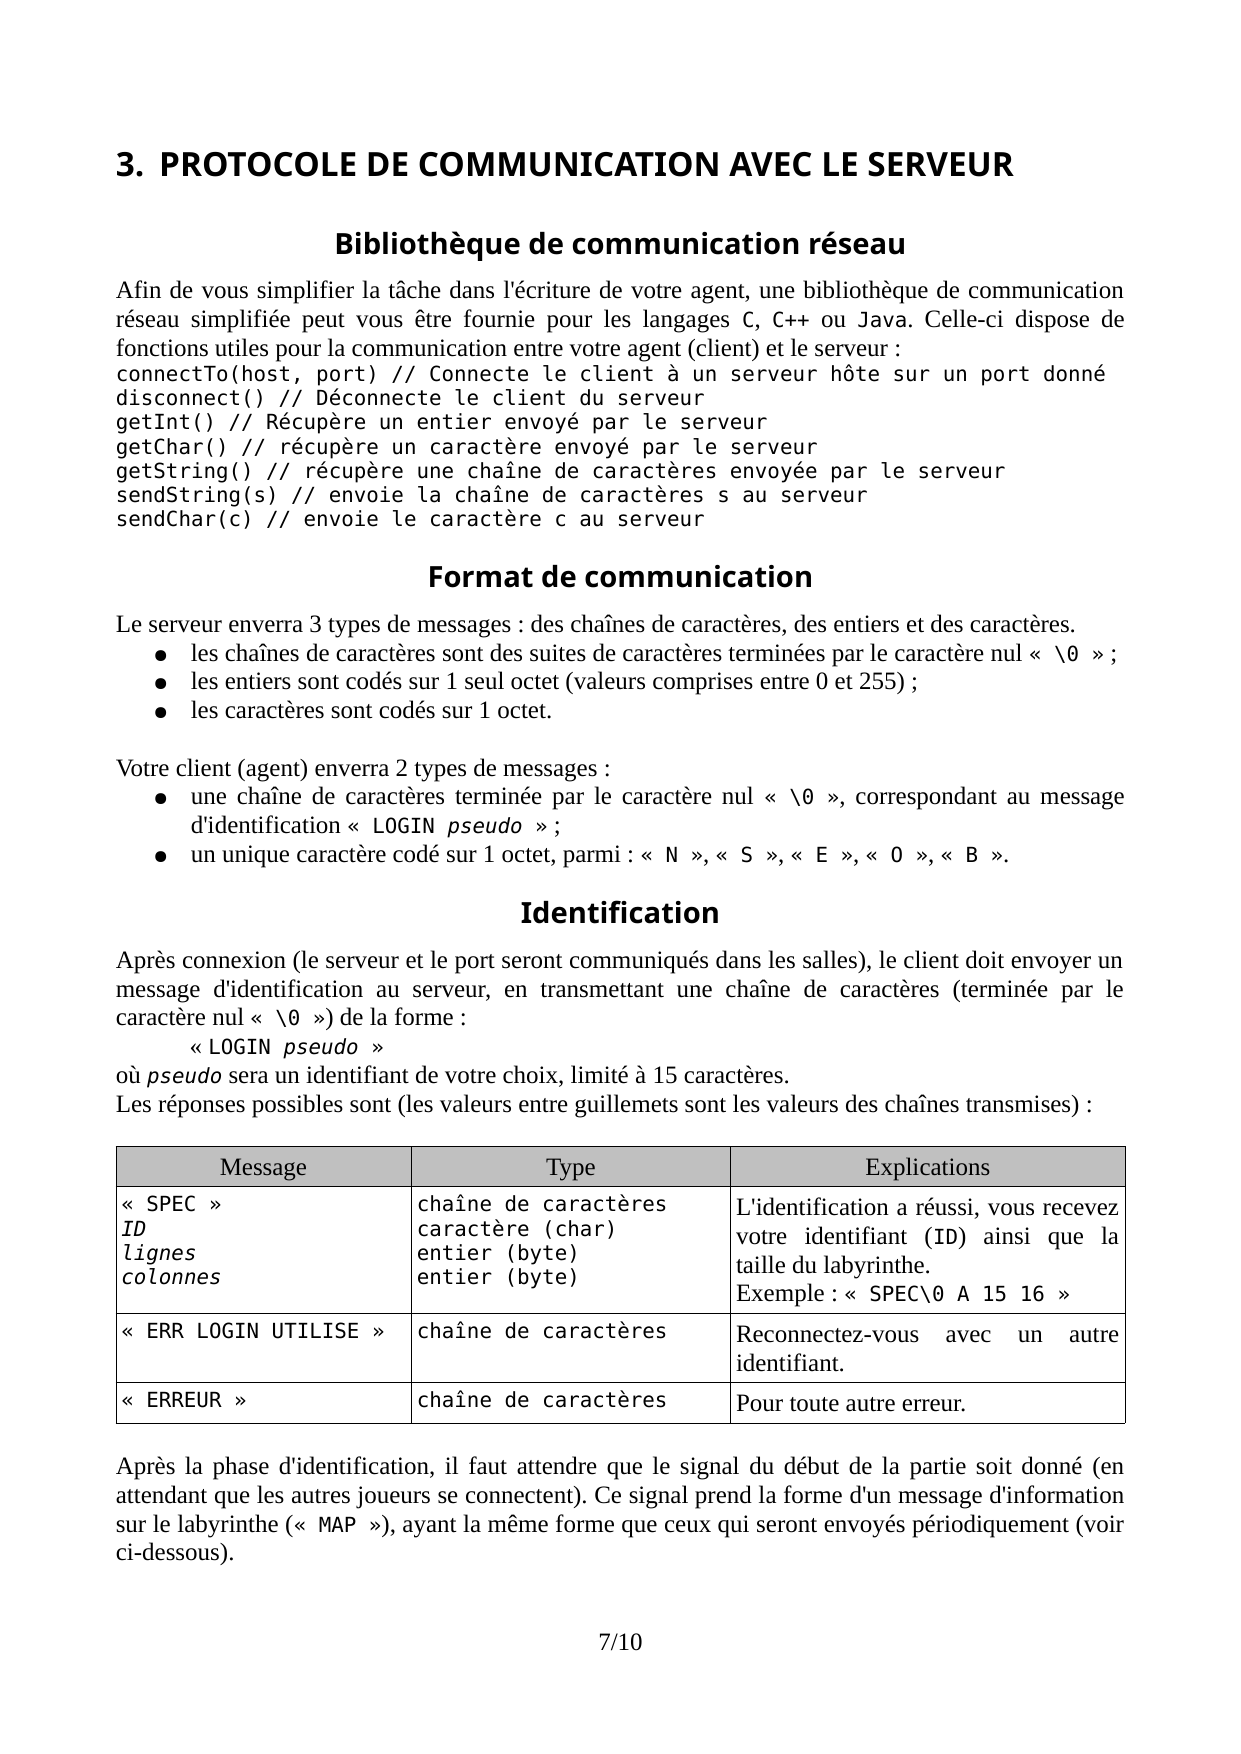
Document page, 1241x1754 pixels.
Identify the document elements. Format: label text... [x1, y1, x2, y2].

table_cell chaîne de caractères caractère (char) entier (byte) entier (byte) [412, 1187, 730, 1313]
text Les réponses possibles sont (les valeurs entre guillemets sont les valeurs des chaînes transmises) : [116, 1089, 1125, 1117]
list les chaînes de caractères sont des suites de caractères terminées par le caractère nul « \0 » ; [153, 638, 1125, 666]
list une chaîne de caractères terminée par le caractère nul « \0 », correspondant au message d'identification « LOGIN pseudo » ; [153, 781, 1125, 839]
table_cell « ERREUR » [117, 1383, 411, 1422]
table_cell « ERR LOGIN UTILISE » [117, 1314, 411, 1382]
text sendString(s) // envoie la chaîne de caractères s au serveur [116, 483, 1125, 507]
text connectTo(host, port) // Connecte le client à un serveur hôte sur un port donné [116, 362, 1125, 386]
text getChar() // récupère un caractère envoyé par le serveur [116, 435, 1125, 459]
text « LOGIN pseudo » [116, 1031, 1125, 1060]
table_cell Reconnectez-vous avec un autre identifiant. [731, 1314, 1125, 1382]
list un unique caractère codé sur 1 octet, parmi : « N », « S », « E », « O », « B ». [153, 839, 1125, 868]
text où pseudo sera un identifiant de votre choix, limité à 15 caractères. [116, 1060, 1125, 1089]
text getString() // récupère une chaîne de caractères envoyée par le serveur [116, 459, 1125, 483]
table_cell « SPEC » ID lignes colonnes [117, 1187, 411, 1313]
subtitle Bibliothèque de communication réseau [116, 223, 1125, 263]
table_cell chaîne de caractères [412, 1383, 730, 1422]
text getInt() // Récupère un entier envoyé par le serveur [116, 410, 1125, 435]
table_header Type [412, 1147, 730, 1186]
text Le serveur enverra 3 types de messages : des chaînes de caractères, des entiers et des caractères. [116, 609, 1125, 638]
text Votre client (agent) enverra 2 types de messages : [116, 753, 1125, 781]
table_header Message [117, 1147, 411, 1186]
list les caractères sont codés sur 1 octet. [153, 695, 1125, 724]
subtitle Format de communication [116, 557, 1125, 596]
table_header Explications [731, 1147, 1125, 1186]
table_cell Pour toute autre erreur. [731, 1383, 1125, 1422]
subtitle Identification [116, 893, 1125, 932]
text Après la phase d'identification, il faut attendre que le signal du début de la partie soit donné (en attendant que les autres joueurs se connectent). Ce signal prend la forme d'un message d'information sur le labyrinthe (« MAP »), ayant la même forme que ceux qui seront envoyés périodiquement (voir ci-dessous). [116, 1451, 1125, 1566]
text sendChar(c) // envoie le caractère c au serveur [116, 507, 1125, 532]
table_cell L'identification a réussi, vous recevez votre identifiant (ID) ainsi que la taille du labyrinthe. Exemple : « SPEC\0 A 15 16 » [731, 1187, 1125, 1313]
table_cell chaîne de caractères [412, 1314, 730, 1382]
text disconnect() // Déconnecte le client du serveur [116, 386, 1125, 410]
subtitle PROTOCOLE DE COMMUNICATION AVEC LE SERVEUR [116, 141, 1125, 186]
text Après connexion (le serveur et le port seront communiqués dans les salles), le client doit envoyer un message d'identification au serveur, en transmettant une chaîne de caractères (terminée par le caractère nul « \0 ») de la forme : [116, 945, 1125, 1031]
list les entiers sont codés sur 1 seul octet (valeurs comprises entre 0 et 255) ; [153, 666, 1125, 695]
text Afin de vous simplifier la tâche dans l'écriture de votre agent, une bibliothèque de communication réseau simplifiée peut vous être fournie pour les langages C, C++ ou Java. Celle-ci dispose de fonctions utiles pour la communication entre votre agent (client) et le serveur : [116, 276, 1125, 362]
